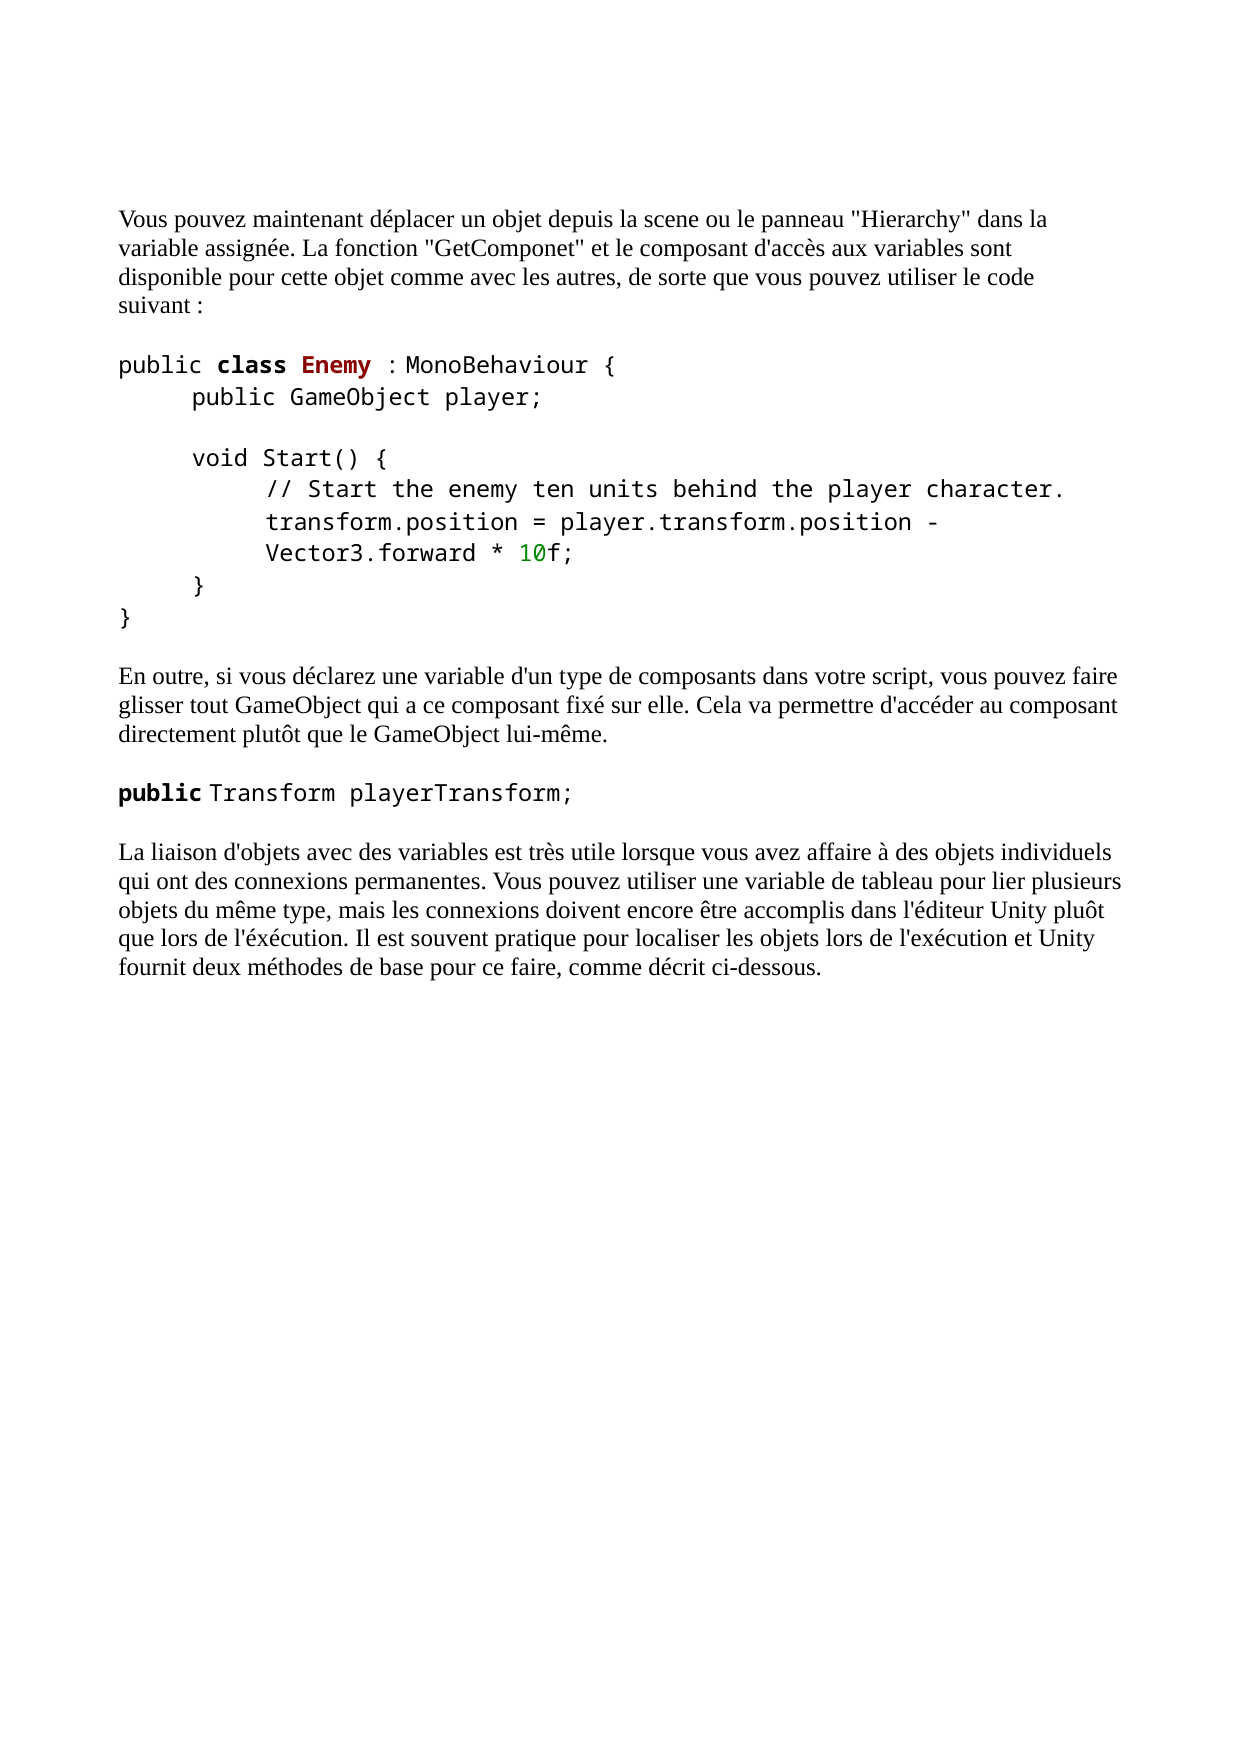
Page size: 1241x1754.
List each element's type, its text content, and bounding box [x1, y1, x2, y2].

text // Start the enemy ten units behind the player character. transform.position = player.transform.position - Vector3.forward * 10f; [265, 473, 1122, 569]
text } [192, 569, 1122, 601]
text La liaison d'objets avec des variables est très utile lorsque vous avez affaire à des objets individuels qui ont des connexions permanentes. Vous pouvez utiliser une variable de tableau pour lier plusieurs objets du même type, mais les connexions doivent encore être accomplis dans l'éditeur Unity pluôt que lors de l'éxécution. Il est souvent pratique pour localiser les objets lors de l'exécution et Unity fournit deux méthodes de base pour ce faire, comme décrit ci-dessous. [118, 837, 1122, 981]
text } [118, 601, 1122, 633]
text Vous pouvez maintenant déplacer un objet depuis la scene ou le panneau "Hierarchy" dans la variable assignée. La fonction "GetComponet" et le composant d'accès aux variables sont disponible pour cette objet comme avec les autres, de sorte que vous pouvez utiliser le code suivant : [118, 204, 1122, 319]
text public Transform playerTransform; [118, 776, 1122, 808]
text public class Enemy : MonoBehaviour { [118, 348, 1122, 380]
text void Start() { [192, 441, 1122, 473]
text public GameObject player; [192, 380, 1122, 412]
text En outre, si vous déclarez une variable d'un type de composants dans votre script, vous pouvez faire glisser tout GameObject qui a ce composant fixé sur elle. Cela va permettre d'accéder au composant directement plutôt que le GameObject lui-même. [118, 661, 1122, 748]
